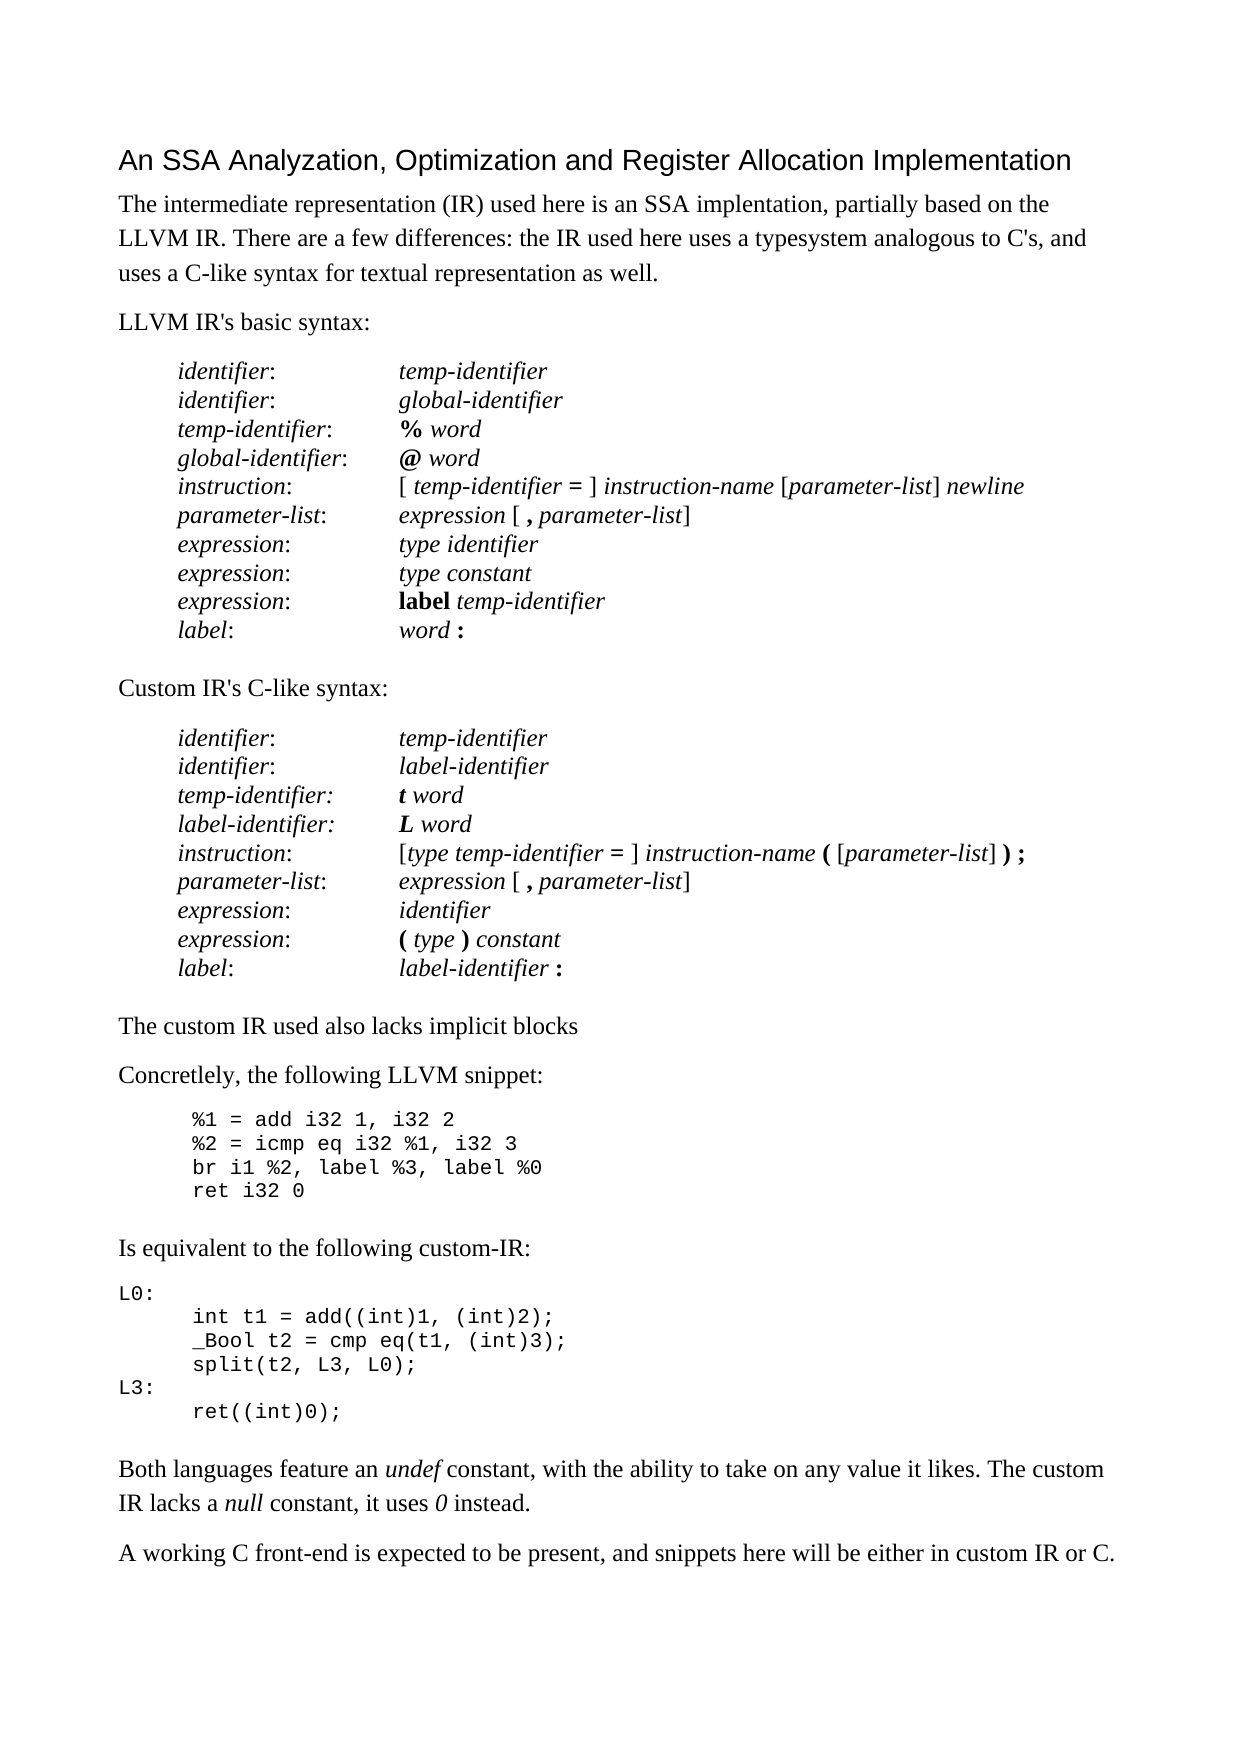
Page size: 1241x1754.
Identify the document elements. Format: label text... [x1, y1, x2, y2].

list identifier: global-identifier [177, 385, 1122, 414]
text LLVM IR's basic syntax: [118, 307, 1122, 336]
list parameter-list: expression [ , parameter-list] [177, 500, 1122, 529]
text Is equivalent to the following custom-IR: [118, 1233, 1122, 1262]
list expression: type constant [177, 558, 1122, 586]
list expression: label temp-identifier [177, 586, 1122, 615]
text The custom IR used also lacks implicit blocks [118, 1011, 1122, 1039]
text L0: int t1 = add((int)1, (int)2); _Bool t2 = cmp eq(t1, (int)3); split(t2, L3, L0); L3: ret((int)0); [118, 1283, 1122, 1424]
list parameter-list: expression [ , parameter-list] [177, 866, 1122, 895]
text Concretlely, the following LLVM snippet: [118, 1060, 1122, 1089]
list label: label-identifier : [177, 953, 1122, 981]
text Custom IR's C-like syntax: [118, 673, 1122, 702]
list label: word : [177, 615, 1122, 644]
list expression: ( type ) constant [177, 924, 1122, 953]
text The intermediate representation (IR) used here is an SSA implentation, partially based on the LLVM IR. There are a few differences: the IR used here uses a typesystem analogous to C's, and uses a C-like syntax for textual representation as well. [118, 189, 1122, 287]
list temp-identifier: % word [177, 414, 1122, 443]
list instruction: [type temp-identifier = ] instruction-name ( [parameter-list] ) ; [177, 838, 1122, 866]
text Both languages feature an undef constant, with the ability to take on any value it likes. The custom IR lacks a null constant, it uses 0 instead. [118, 1454, 1122, 1517]
text An SSA Analyzation, Optimization and Register Allocation Implementation [118, 143, 1122, 176]
list label-identifier: L word [177, 809, 1122, 838]
list expression: type identifier [177, 529, 1122, 558]
text A working C front-end is expected to be present, and snippets here will be either in custom IR or C. [118, 1538, 1122, 1567]
list identifier: temp-identifier [177, 723, 1122, 751]
text %1 = add i32 1, i32 2 %2 = icmp eq i32 %1, i32 3 br i1 %2, label %3, label %0 ret i32 0 [118, 1109, 1122, 1204]
list instruction: [ temp-identifier = ] instruction-name [parameter-list] newline [177, 471, 1122, 500]
list global-identifier: @ word [177, 443, 1122, 471]
list identifier: temp-identifier [177, 356, 1122, 385]
list temp-identifier: t word [177, 780, 1122, 809]
list identifier: label-identifier [177, 751, 1122, 780]
list expression: identifier [177, 895, 1122, 924]
